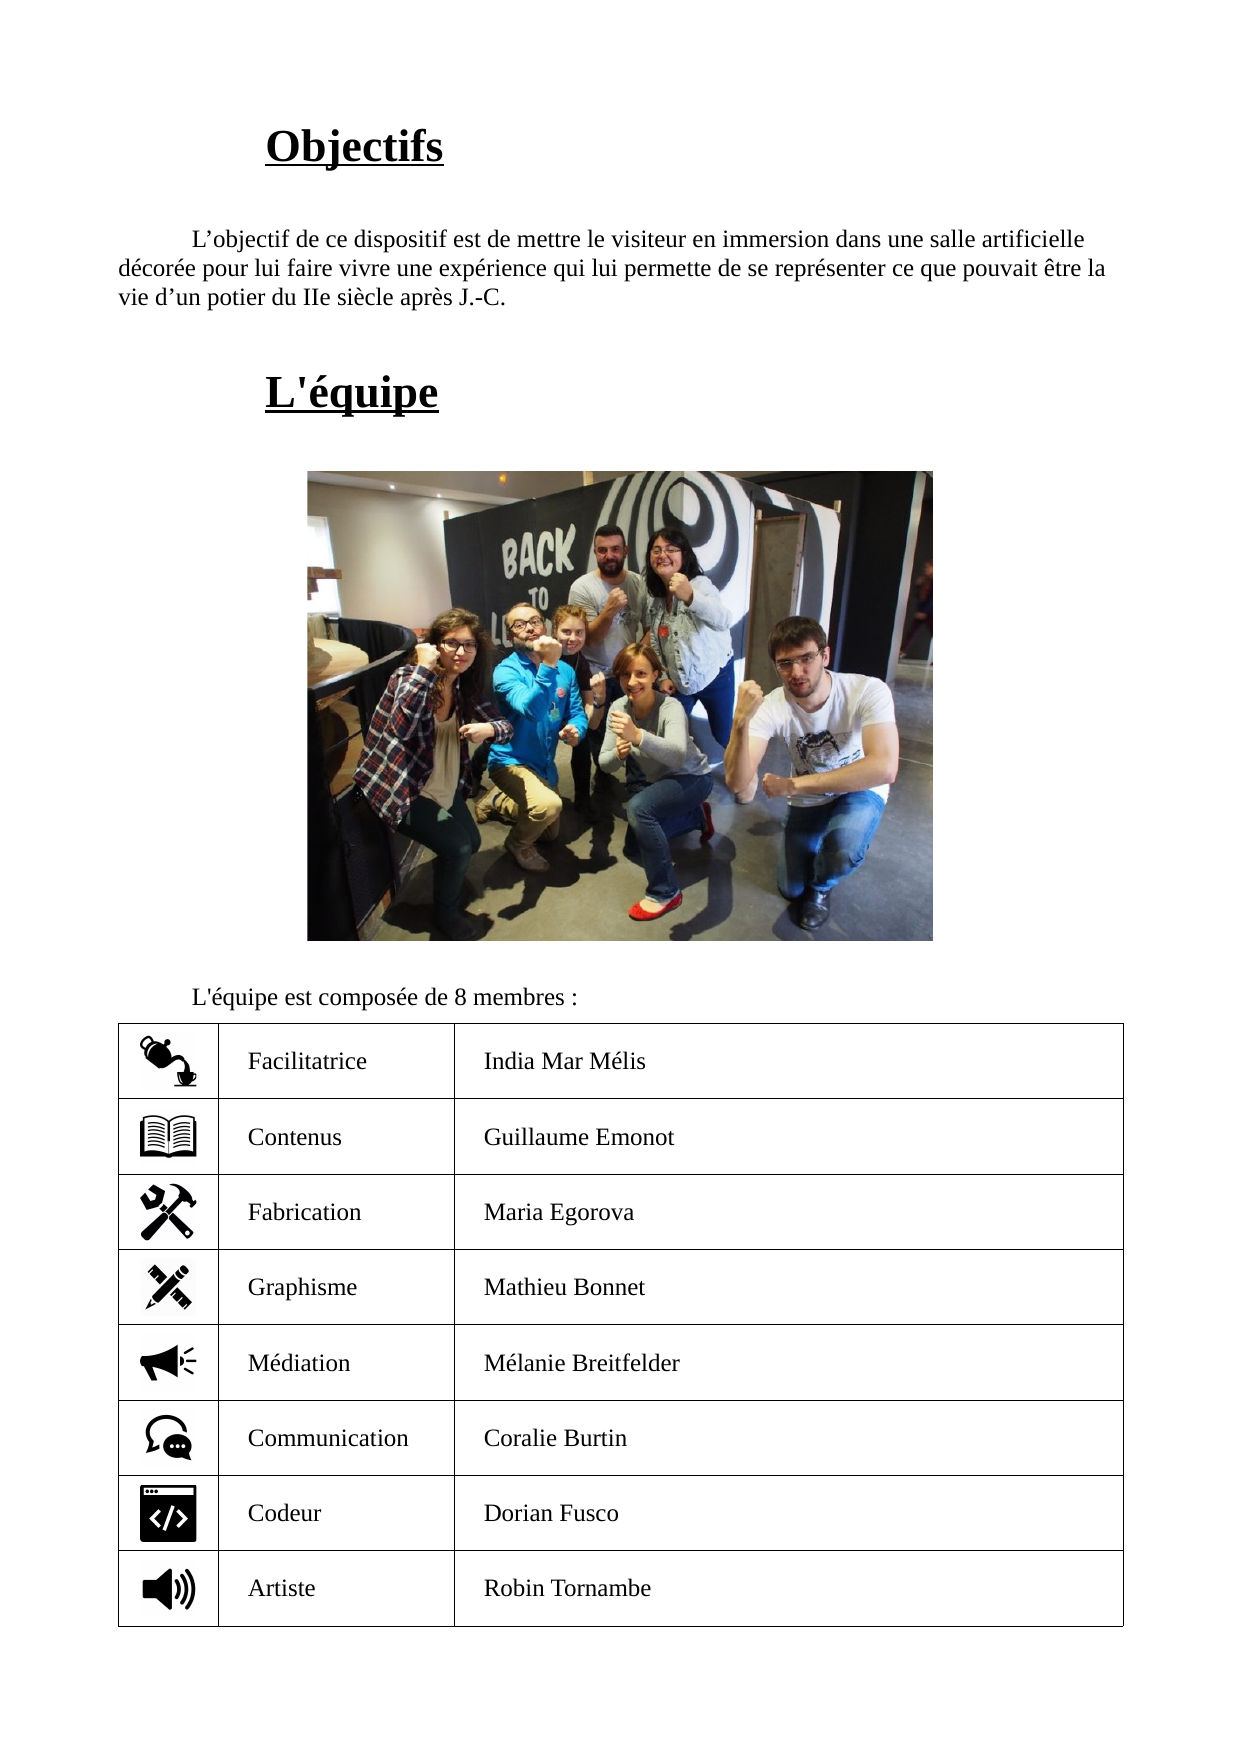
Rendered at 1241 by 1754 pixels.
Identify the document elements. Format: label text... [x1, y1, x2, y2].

picture [307, 471, 933, 941]
table_cell Mathieu Bonnet [455, 1250, 1123, 1324]
table_cell Médiation [219, 1325, 454, 1399]
table_cell [119, 1476, 218, 1550]
table_cell [119, 1325, 218, 1399]
table_cell Contenus [219, 1099, 454, 1174]
table_cell Communication [219, 1401, 454, 1475]
text Objectifs [118, 118, 1122, 171]
table_cell Maria Egorova [455, 1175, 1123, 1249]
table_cell Coralie Burtin [455, 1401, 1123, 1475]
text L'équipe [118, 364, 1122, 417]
picture [140, 1108, 197, 1165]
table_cell [119, 1401, 218, 1409]
table_cell Artiste [219, 1551, 454, 1626]
table_header Facilitatrice [219, 1024, 454, 1098]
table_cell [119, 1175, 218, 1249]
table_cell Codeur [219, 1476, 454, 1550]
picture [140, 1560, 197, 1617]
table_cell Robin Tornambe [455, 1551, 1123, 1626]
text L'équipe est composée de 8 membres : [118, 982, 1122, 1011]
table_cell [119, 1551, 218, 1626]
picture [140, 1409, 197, 1466]
table_cell [119, 1410, 218, 1475]
picture [140, 1033, 197, 1090]
table_header India Mar Mélis [455, 1024, 1123, 1098]
table_cell Guillaume Emonot [455, 1099, 1123, 1174]
table_cell Fabrication [219, 1175, 454, 1249]
table_header [119, 1024, 218, 1089]
table_cell [119, 1250, 218, 1324]
text L’objectif de ce dispositif est de mettre le visiteur en immersion dans une salle artificielle décorée pour lui faire vivre une expérience qui lui permette de se représenter ce que pouvait être la vie d’un potier du IIe siècle après J.-C. [118, 224, 1122, 311]
table_cell [119, 1099, 218, 1174]
table_header [119, 1090, 218, 1098]
table_cell Mélanie Breitfelder [455, 1325, 1123, 1399]
picture [140, 1334, 197, 1391]
picture [140, 1183, 197, 1241]
table_cell Graphisme [219, 1250, 454, 1324]
table_cell Dorian Fusco [455, 1476, 1123, 1550]
